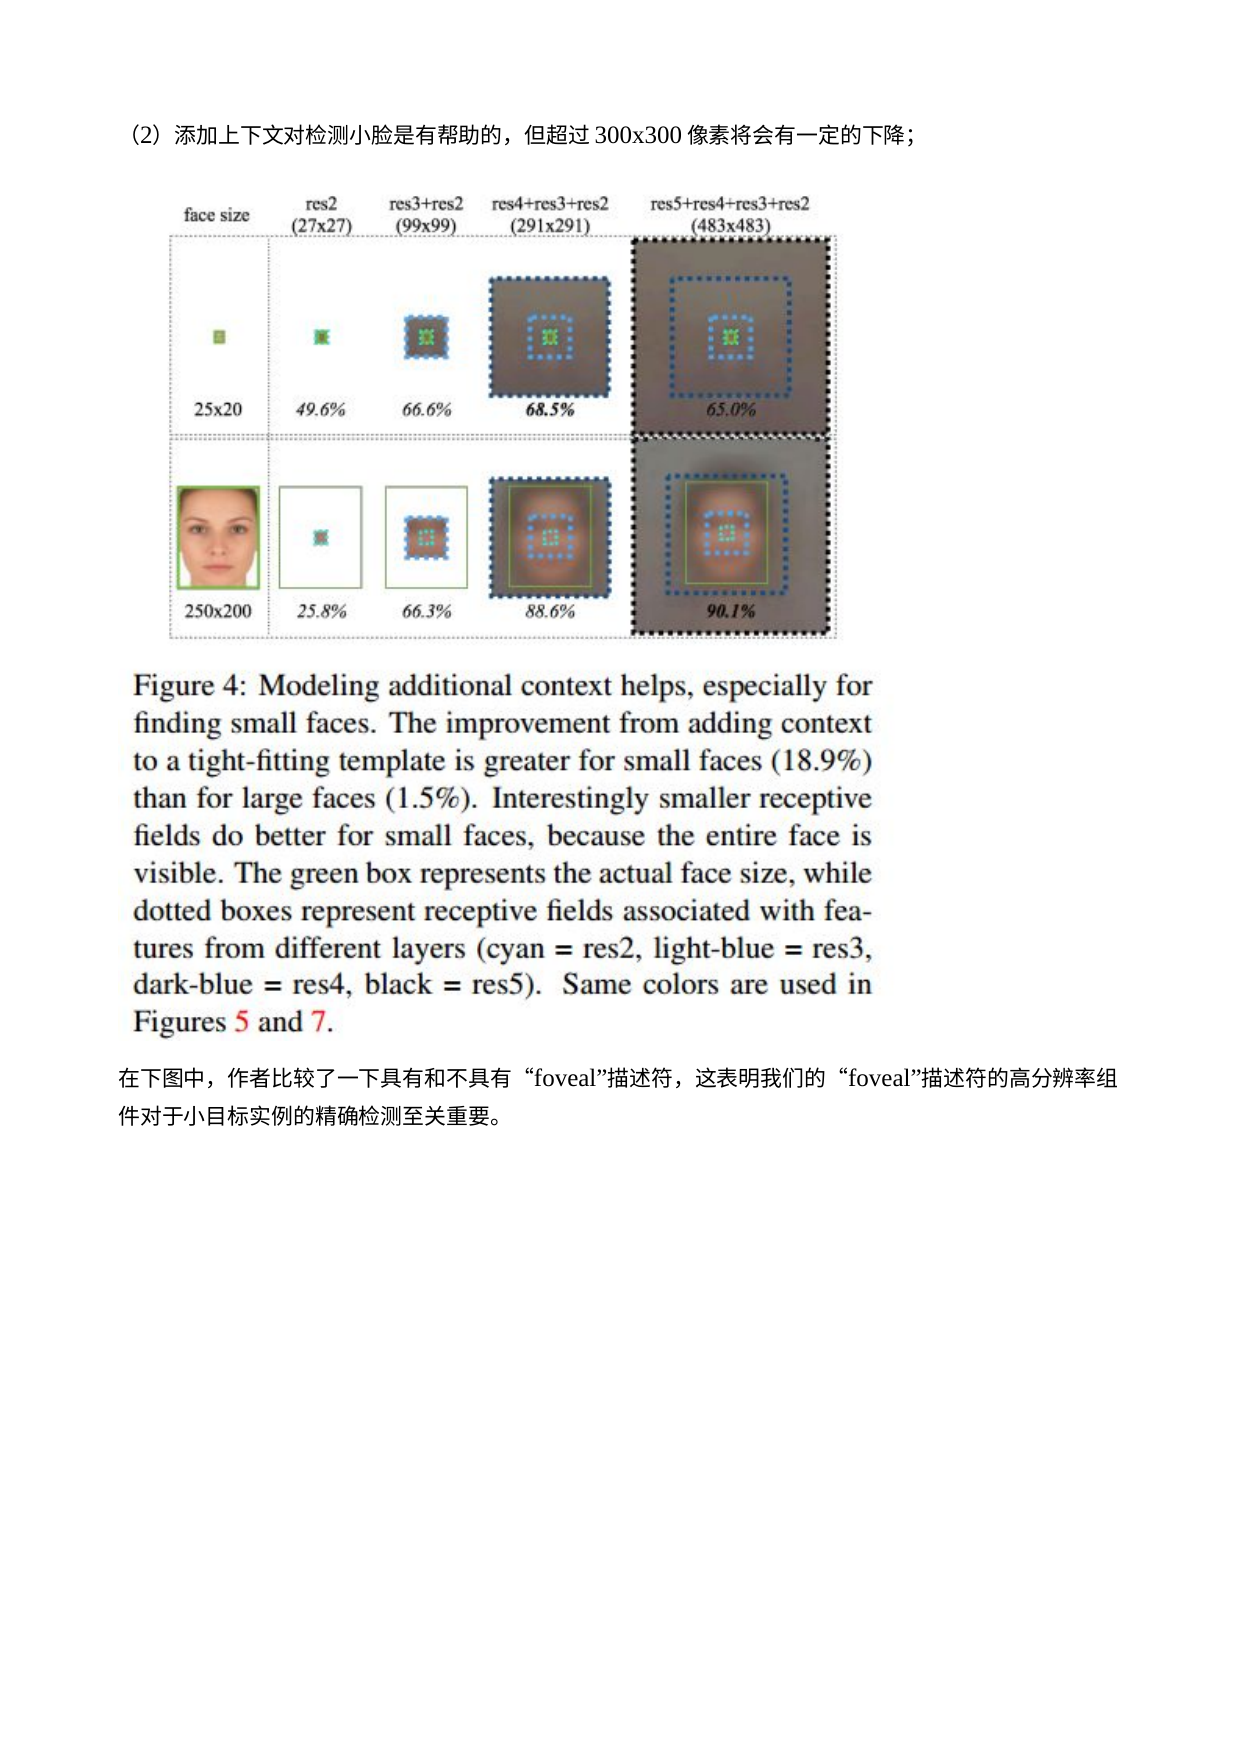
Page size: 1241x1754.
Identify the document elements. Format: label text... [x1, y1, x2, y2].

picture [118, 170, 895, 1041]
text 在下图中，作者比较了一下具有和不具有“foveal”描述符，这表明我们的“foveal”描述符的高分辨率组件对于小目标实例的精确检测至关重要。 [118, 1061, 1122, 1131]
text （2）添加上下文对检测小脸是有帮助的，但超过300x300像素将会有一定的下降； [118, 118, 1122, 150]
